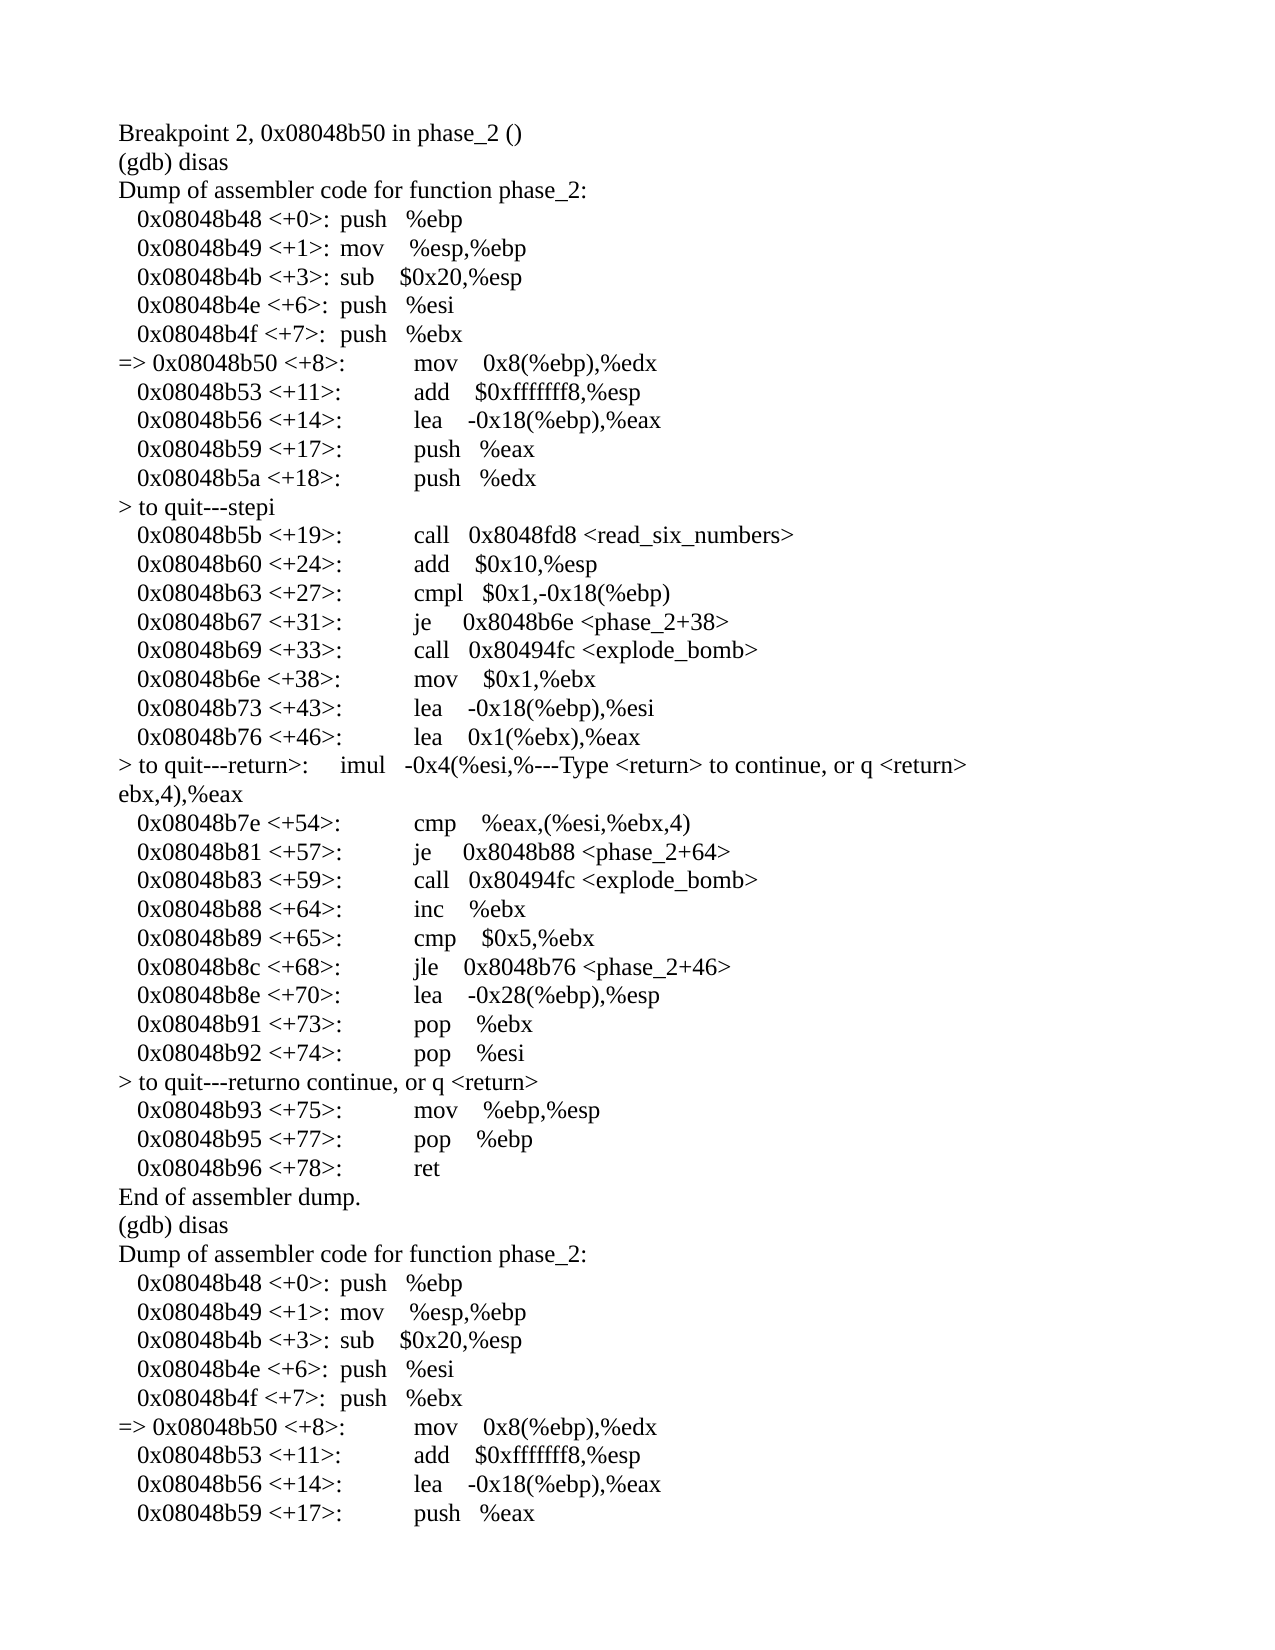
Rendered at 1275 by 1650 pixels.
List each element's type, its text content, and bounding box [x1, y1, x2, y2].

text 0x08048b88 <+64>: inc %ebx [118, 894, 1157, 923]
text 0x08048b89 <+65>: cmp $0x5,%ebx [118, 923, 1157, 952]
text Breakpoint 2, 0x08048b50 in phase_2 () [118, 118, 1157, 147]
text 0x08048b4e <+6>: push %esi [118, 291, 1157, 319]
text 0x08048b56 <+14>: lea -0x18(%ebp),%eax [118, 406, 1157, 434]
text (gdb) disas [118, 1211, 1157, 1239]
text 0x08048b91 <+73>: pop %ebx [118, 1009, 1157, 1038]
text 0x08048b8e <+70>: lea -0x28(%ebp),%esp [118, 981, 1157, 1009]
text > to quit---stepi [118, 492, 1157, 521]
text End of assembler dump. [118, 1182, 1157, 1211]
text => 0x08048b50 <+8>: mov 0x8(%ebp),%edx [118, 348, 1157, 377]
text 0x08048b5b <+19>: call 0x8048fd8 <read_six_numbers> [118, 521, 1157, 549]
text 0x08048b4b <+3>: sub $0x20,%esp [118, 1326, 1157, 1354]
text 0x08048b4f <+7>: push %ebx [118, 319, 1157, 348]
text 0x08048b81 <+57>: je 0x8048b88 <phase_2+64> [118, 837, 1157, 866]
text 0x08048b59 <+17>: push %eax [118, 1498, 1157, 1527]
text 0x08048b48 <+0>: push %ebp [118, 1268, 1157, 1297]
text 0x08048b4e <+6>: push %esi [118, 1354, 1157, 1383]
text 0x08048b4f <+7>: push %ebx [118, 1383, 1157, 1412]
text 0x08048b56 <+14>: lea -0x18(%ebp),%eax [118, 1469, 1157, 1498]
text 0x08048b92 <+74>: pop %esi [118, 1038, 1157, 1067]
text 0x08048b49 <+1>: mov %esp,%ebp [118, 233, 1157, 262]
text 0x08048b6e <+38>: mov $0x1,%ebx [118, 664, 1157, 693]
text (gdb) disas [118, 147, 1157, 176]
text > to quit---return>: imul -0x4(%esi,%---Type <return> to continue, or q <return> [118, 751, 1157, 779]
text > to quit---returno continue, or q <return> [118, 1067, 1157, 1096]
text 0x08048b4b <+3>: sub $0x20,%esp [118, 262, 1157, 291]
text 0x08048b69 <+33>: call 0x80494fc <explode_bomb> [118, 636, 1157, 664]
text 0x08048b67 <+31>: je 0x8048b6e <phase_2+38> [118, 607, 1157, 636]
text 0x08048b60 <+24>: add $0x10,%esp [118, 549, 1157, 578]
text 0x08048b76 <+46>: lea 0x1(%ebx),%eax [118, 722, 1157, 751]
text 0x08048b5a <+18>: push %edx [118, 463, 1157, 492]
text 0x08048b83 <+59>: call 0x80494fc <explode_bomb> [118, 866, 1157, 894]
text 0x08048b48 <+0>: push %ebp [118, 204, 1157, 233]
text 0x08048b73 <+43>: lea -0x18(%ebp),%esi [118, 693, 1157, 722]
text 0x08048b96 <+78>: ret [118, 1153, 1157, 1182]
text 0x08048b63 <+27>: cmpl $0x1,-0x18(%ebp) [118, 578, 1157, 607]
text Dump of assembler code for function phase_2: [118, 1239, 1157, 1268]
text 0x08048b53 <+11>: add $0xfffffff8,%esp [118, 377, 1157, 406]
text 0x08048b49 <+1>: mov %esp,%ebp [118, 1297, 1157, 1326]
text => 0x08048b50 <+8>: mov 0x8(%ebp),%edx [118, 1412, 1157, 1441]
text Dump of assembler code for function phase_2: [118, 176, 1157, 204]
text 0x08048b8c <+68>: jle 0x8048b76 <phase_2+46> [118, 952, 1157, 981]
text 0x08048b93 <+75>: mov %ebp,%esp [118, 1096, 1157, 1124]
text 0x08048b53 <+11>: add $0xfffffff8,%esp [118, 1441, 1157, 1469]
text 0x08048b7e <+54>: cmp %eax,(%esi,%ebx,4) [118, 808, 1157, 837]
text ebx,4),%eax [118, 779, 1157, 808]
text 0x08048b59 <+17>: push %eax [118, 434, 1157, 463]
text 0x08048b95 <+77>: pop %ebp [118, 1124, 1157, 1153]
